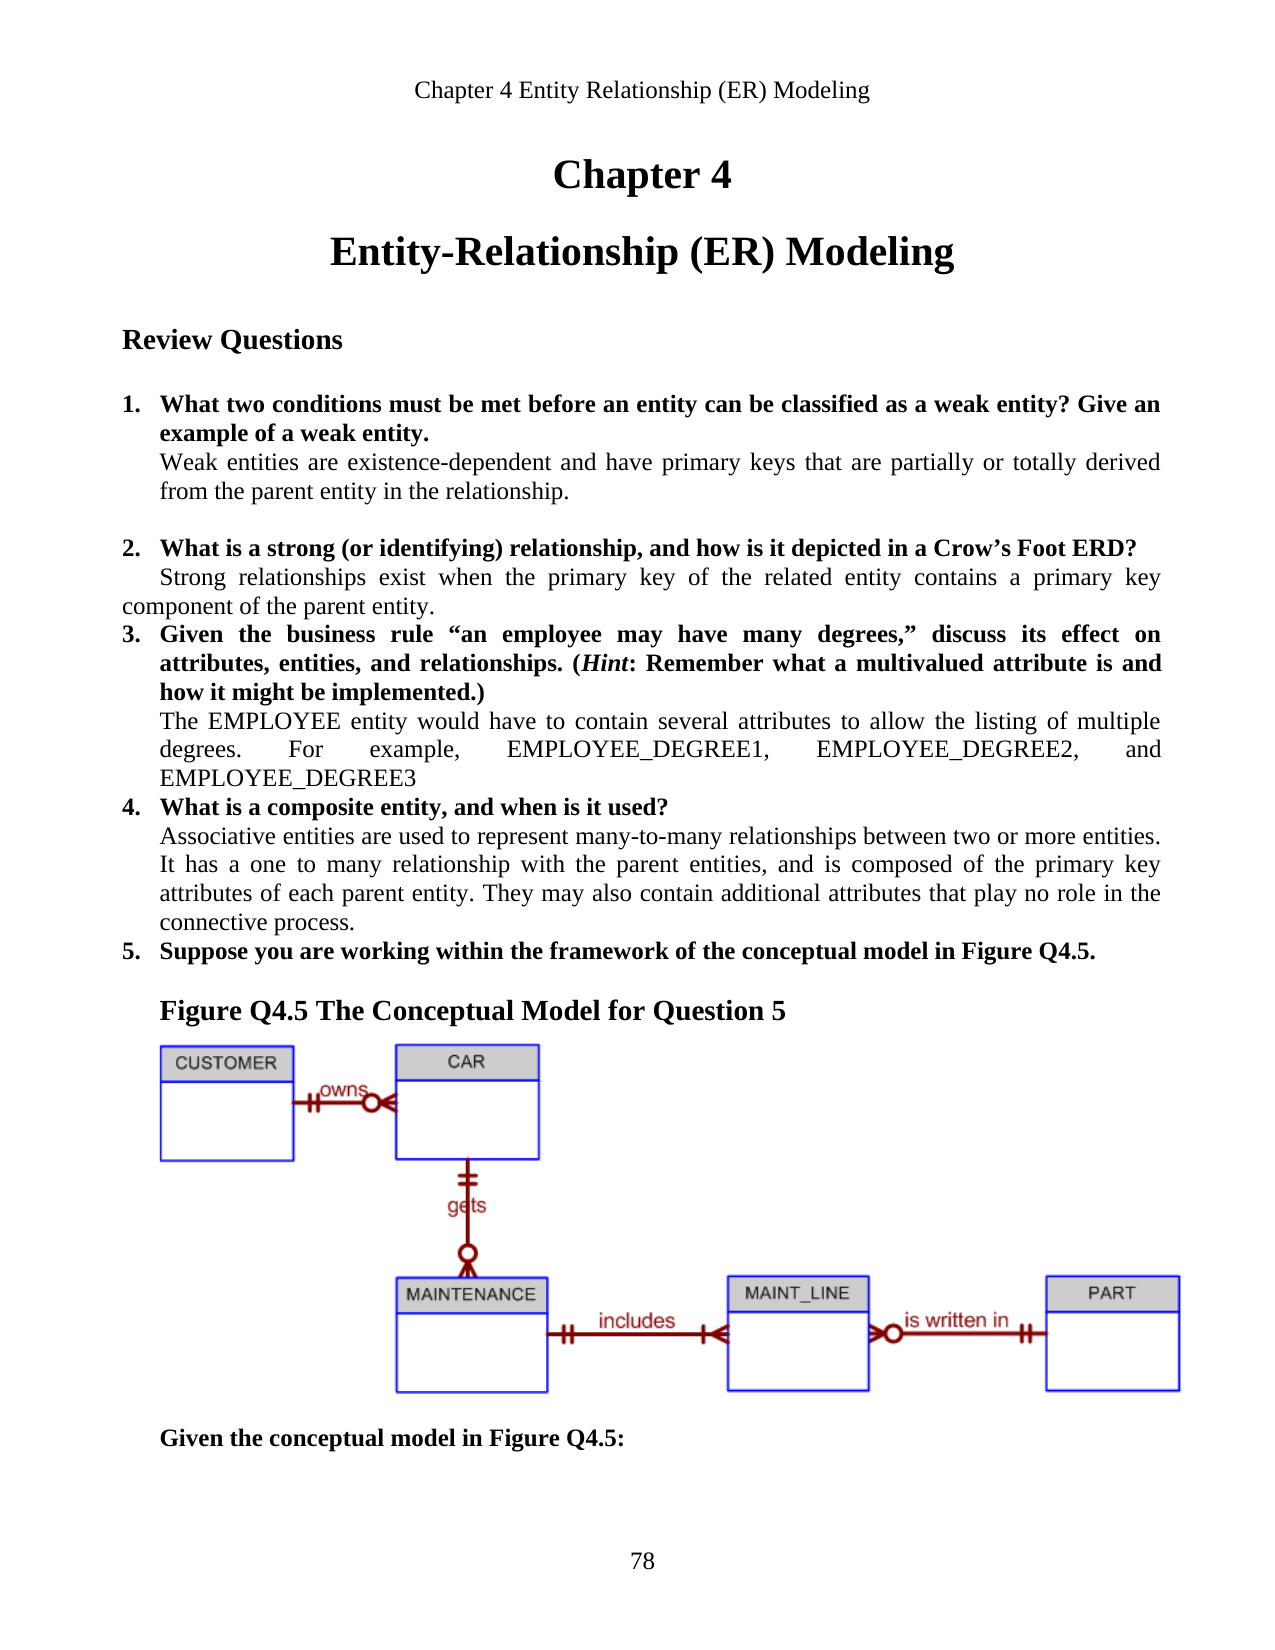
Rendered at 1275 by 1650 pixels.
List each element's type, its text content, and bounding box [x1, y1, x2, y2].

list What two conditions must be met before an entity can be classified as a weak entity? Give an example of a weak entity. [122, 389, 1162, 447]
list What is a strong (or identifying) relationship, and how is it depicted in a Crow’s Foot ERD? [122, 533, 1162, 562]
list Suppose you are working within the framework of the conceptual model in Figure Q4.5. [122, 936, 1162, 964]
text Weak entities are existence-dependent and have primary keys that are partially or totally derived from the parent entity in the relationship. [159, 447, 1162, 504]
text Strong relationships exist when the primary key of the related entity contains a primary key component of the parent entity. [122, 562, 1162, 619]
text Review Questions [122, 322, 1162, 356]
list Given the business rule “an employee may have many degrees,” discuss its effect on attributes, entities, and relationships. (Hint: Remember what a multivalued attribute is and how it might be implemented.) [122, 619, 1162, 706]
text Given the conceptual model in Figure Q4.5: [159, 1423, 1162, 1452]
text The EMPLOYEE entity would have to contain several attributes to allow the listing of multiple degrees. For example, EMPLOYEE_DEGREE1, EMPLOYEE_DEGREE2, and EMPLOYEE_DEGREE3 [159, 706, 1162, 792]
text Figure Q4.5 The Conceptual Model for Question 5 [159, 993, 1162, 1027]
list Associative entities are used to represent many-to-many relationships between two or more entities. It has a one to many relationship with the parent entities, and is composed of the primary key attributes of each parent entity. They may also contain additional attributes that play no role in the connective process. [122, 821, 1162, 936]
list What is a composite entity, and when is it used? [122, 792, 1162, 821]
subtitle Chapter 4 [122, 150, 1162, 198]
subtitle Entity-Relationship (ER) Modeling [122, 227, 1162, 274]
picture [159, 1043, 1202, 1394]
